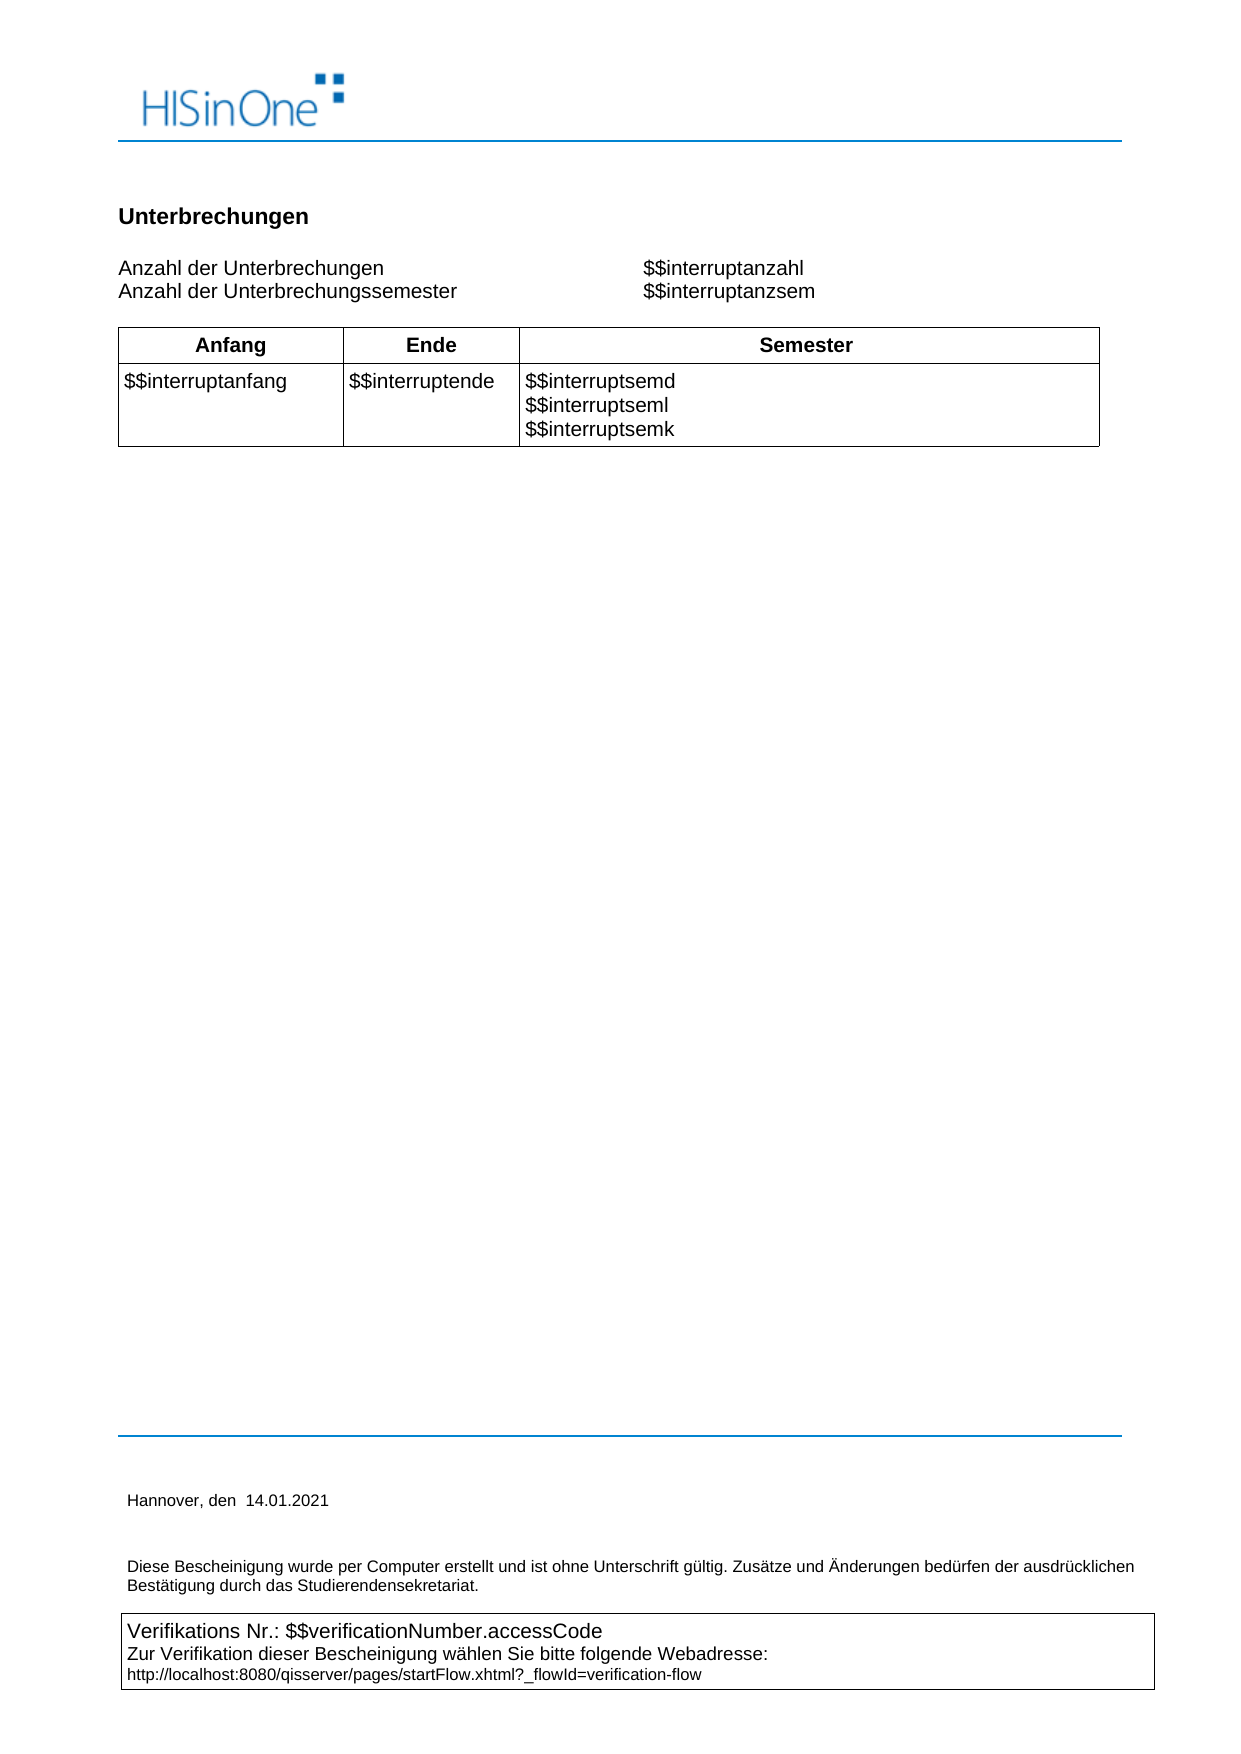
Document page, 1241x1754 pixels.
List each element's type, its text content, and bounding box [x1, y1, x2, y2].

text Unterbrechungen [118, 203, 1122, 229]
table_header Ende [344, 328, 519, 363]
text Anzahl der Unterbrechungen $$interruptanzahl [118, 255, 1122, 279]
table_header Semester [520, 328, 1099, 363]
picture [129, 40, 357, 132]
table_cell $$interruptanfang [119, 364, 343, 446]
text Anzahl der Unterbrechungssemester $$interruptanzsem [118, 279, 1122, 303]
table_header Anfang [119, 328, 343, 363]
table_cell $$interruptende [344, 364, 519, 446]
table_cell $$interruptsemd $$interruptseml $$interruptsemk [520, 364, 1099, 446]
